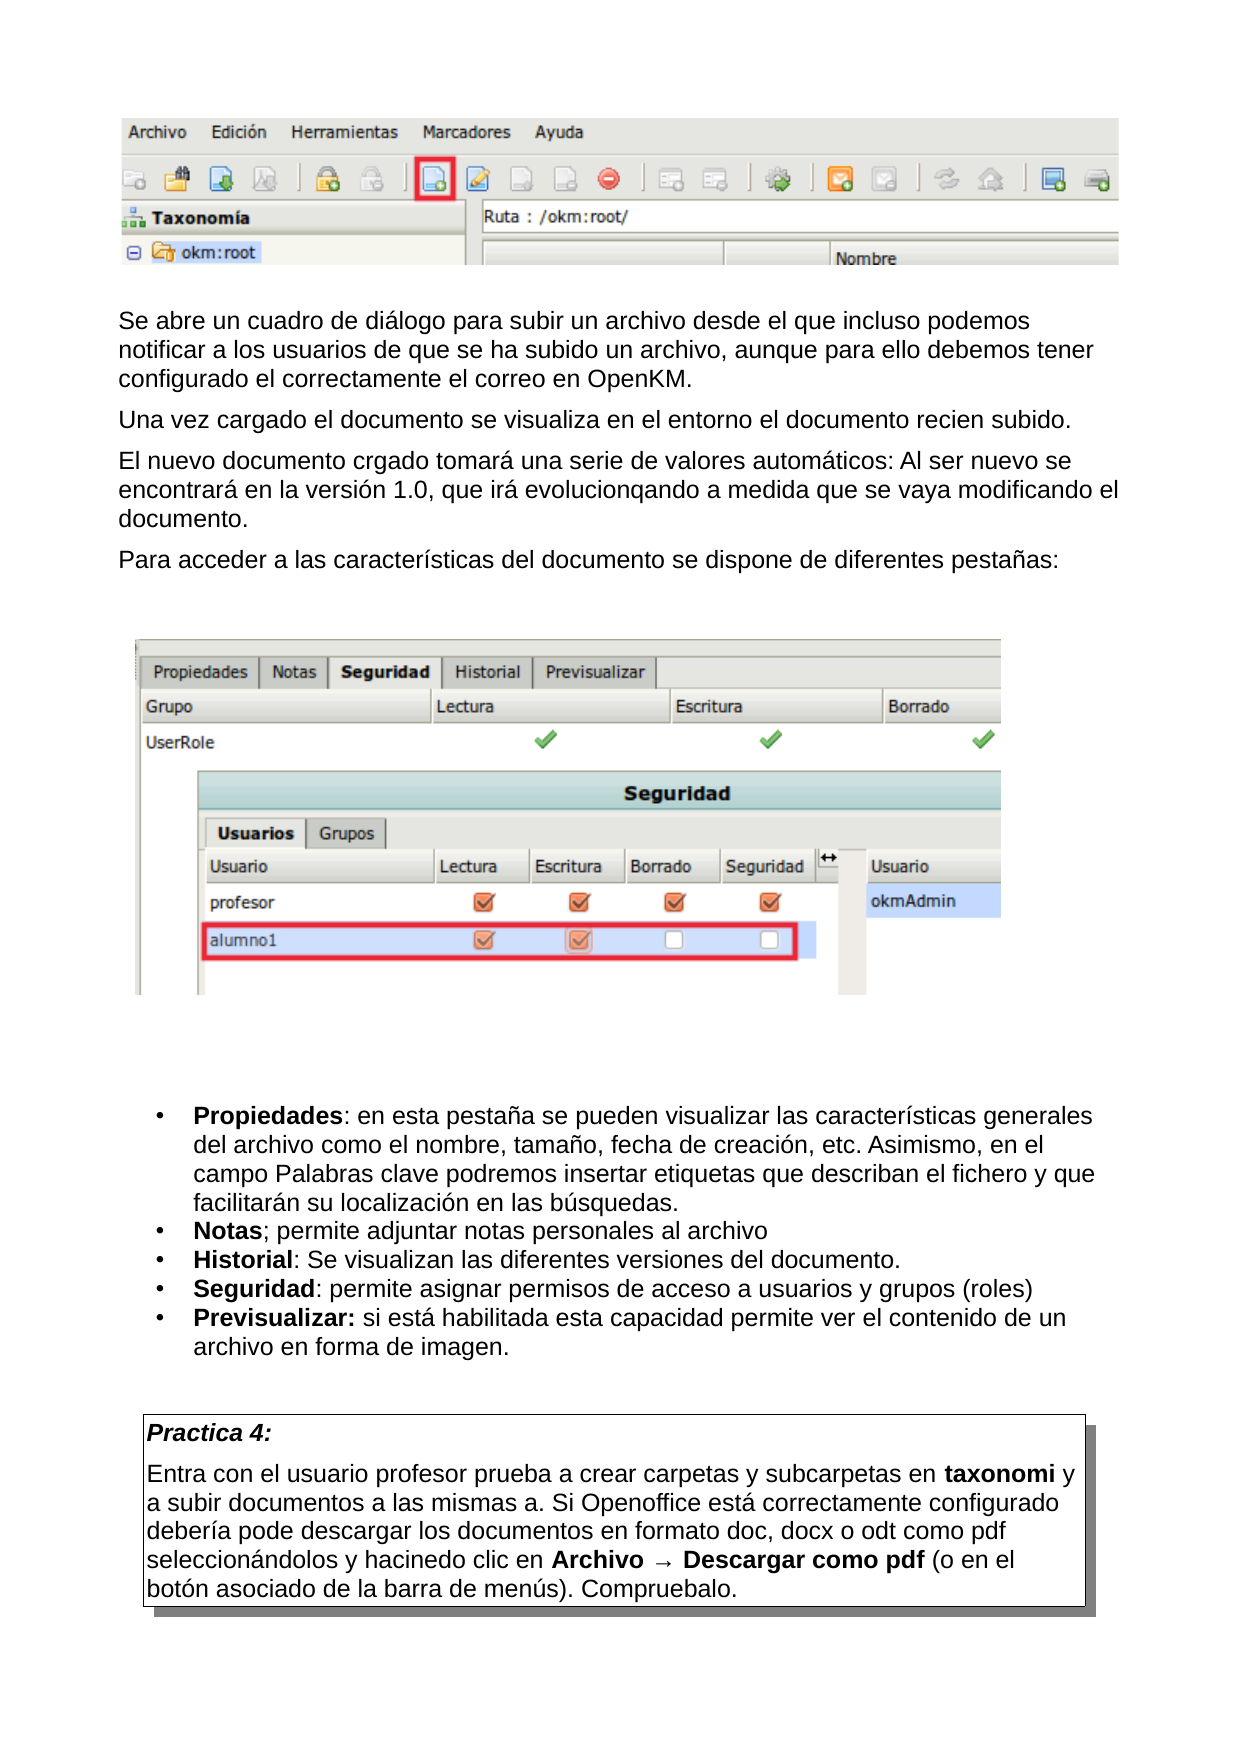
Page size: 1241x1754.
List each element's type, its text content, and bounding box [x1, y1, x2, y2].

text Entra con el usuario profesor prueba a crear carpetas y subcarpetas en taxonomi y a subir documentos a las mismas a. Si Openoffice está correctamente configurado debería pode descargar los documentos en formato doc, docx o odt como pdf seleccionándolos y hacinedo clic en Archivo → Descargar como pdf (o en el botón asociado de la barra de menús). Compruebalo. [144, 1455, 1085, 1606]
picture [135, 639, 1001, 995]
picture [121, 118, 1119, 265]
list Seguridad: permite asignar permisos de acceso a usuarios y grupos (roles) [156, 1274, 1122, 1303]
list Propiedades: en esta pestaña se pueden visualizar las características generales del archivo como el nombre, tamaño, fecha de creación, etc. Asimismo, en el campo Palabras clave podremos insertar etiquetas que describan el fichero y que facilitarán su localización en las búsquedas. [156, 1101, 1122, 1216]
text Se abre un cuadro de diálogo para subir un archivo desde el que incluso podemos notificar a los usuarios de que se ha subido un archivo, aunque para ello debemos tener configurado el correctamente el correo en OpenKM. [118, 306, 1122, 392]
list Historial: Se visualizan las diferentes versiones del documento. [156, 1245, 1122, 1274]
subtitle Practica 4: [144, 1415, 1085, 1446]
text El nuevo documento crgado tomará una serie de valores automáticos: Al ser nuevo se encontrará en la versión 1.0, que irá evolucionqando a medida que se vaya modificando el documento. [118, 446, 1122, 532]
text Para acceder a las características del documento se dispone de diferentes pestañas: [118, 545, 1122, 574]
list Notas; permite adjuntar notas personales al archivo [156, 1216, 1122, 1245]
list Previsualizar: si está habilitada esta capacidad permite ver el contenido de un archivo en forma de imagen. [156, 1303, 1122, 1361]
text Una vez cargado el documento se visualiza en el entorno el documento recien subido. [118, 405, 1122, 434]
